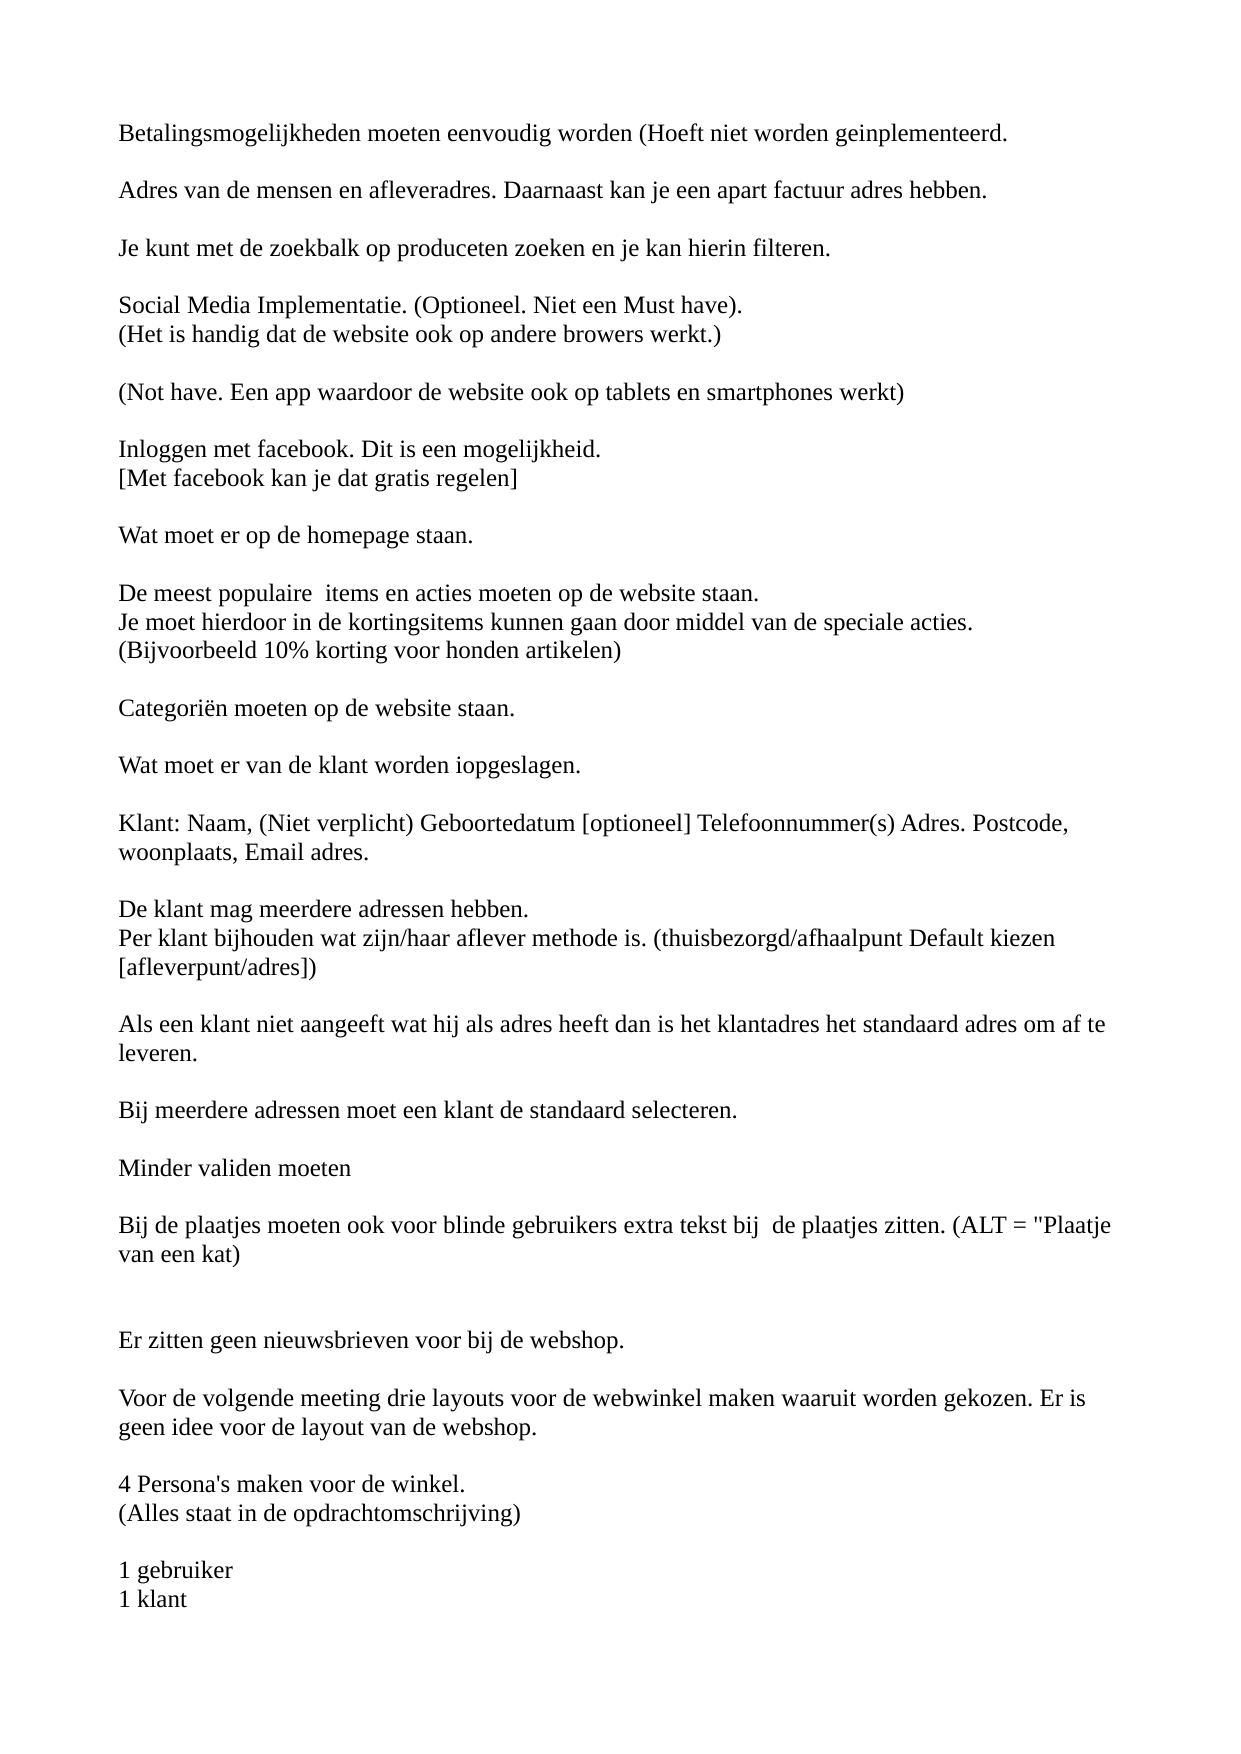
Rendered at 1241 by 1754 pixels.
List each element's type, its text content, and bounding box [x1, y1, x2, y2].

text Voor de volgende meeting drie layouts voor de webwinkel maken waaruit worden gekozen. Er is geen idee voor de layout van de webshop. [118, 1383, 1122, 1441]
text (Het is handig dat de website ook op andere browers werkt.) [118, 319, 1122, 348]
text De klant mag meerdere adressen hebben. [118, 894, 1122, 923]
text (Alles staat in de opdrachtomschrijving) [118, 1498, 1122, 1527]
text (Bijvoorbeeld 10% korting voor honden artikelen) [118, 636, 1122, 664]
text Er zitten geen nieuwsbrieven voor bij de webshop. [118, 1326, 1122, 1354]
text Categoriën moeten op de website staan. [118, 693, 1122, 722]
text Wat moet er op de homepage staan. [118, 521, 1122, 549]
text 1 klant [118, 1584, 1122, 1613]
text Je moet hierdoor in de kortingsitems kunnen gaan door middel van de speciale acties. [118, 607, 1122, 636]
text 4 Persona's maken voor de winkel. [118, 1469, 1122, 1498]
text Minder validen moeten [118, 1153, 1122, 1182]
text Je kunt met de zoekbalk op produceten zoeken en je kan hierin filteren. [118, 233, 1122, 262]
text Bij de plaatjes moeten ook voor blinde gebruikers extra tekst bij de plaatjes zitten. (ALT = "Plaatje van een kat) [118, 1211, 1122, 1268]
text Klant: Naam, (Niet verplicht) Geboortedatum [optioneel] Telefoonnummer(s) Adres. Postcode, woonplaats, Email adres. [118, 808, 1122, 866]
text De meest populaire items en acties moeten op de website staan. [118, 578, 1122, 607]
text 1 gebruiker [118, 1556, 1122, 1584]
text Per klant bijhouden wat zijn/haar aflever methode is. (thuisbezorgd/afhaalpunt Default kiezen [afleverpunt/adres]) [118, 923, 1122, 981]
text Inloggen met facebook. Dit is een mogelijkheid. [118, 434, 1122, 463]
text [Met facebook kan je dat gratis regelen] [118, 463, 1122, 492]
text Bij meerdere adressen moet een klant de standaard selecteren. [118, 1096, 1122, 1124]
text Social Media Implementatie. (Optioneel. Niet een Must have). [118, 291, 1122, 319]
text Wat moet er van de klant worden iopgeslagen. [118, 751, 1122, 779]
text (Not have. Een app waardoor de website ook op tablets en smartphones werkt) [118, 377, 1122, 406]
text Als een klant niet aangeeft wat hij als adres heeft dan is het klantadres het standaard adres om af te leveren. [118, 1009, 1122, 1067]
text Betalingsmogelijkheden moeten eenvoudig worden (Hoeft niet worden geinplementeerd. [118, 118, 1122, 147]
text Adres van de mensen en afleveradres. Daarnaast kan je een apart factuur adres hebben. [118, 176, 1122, 204]
